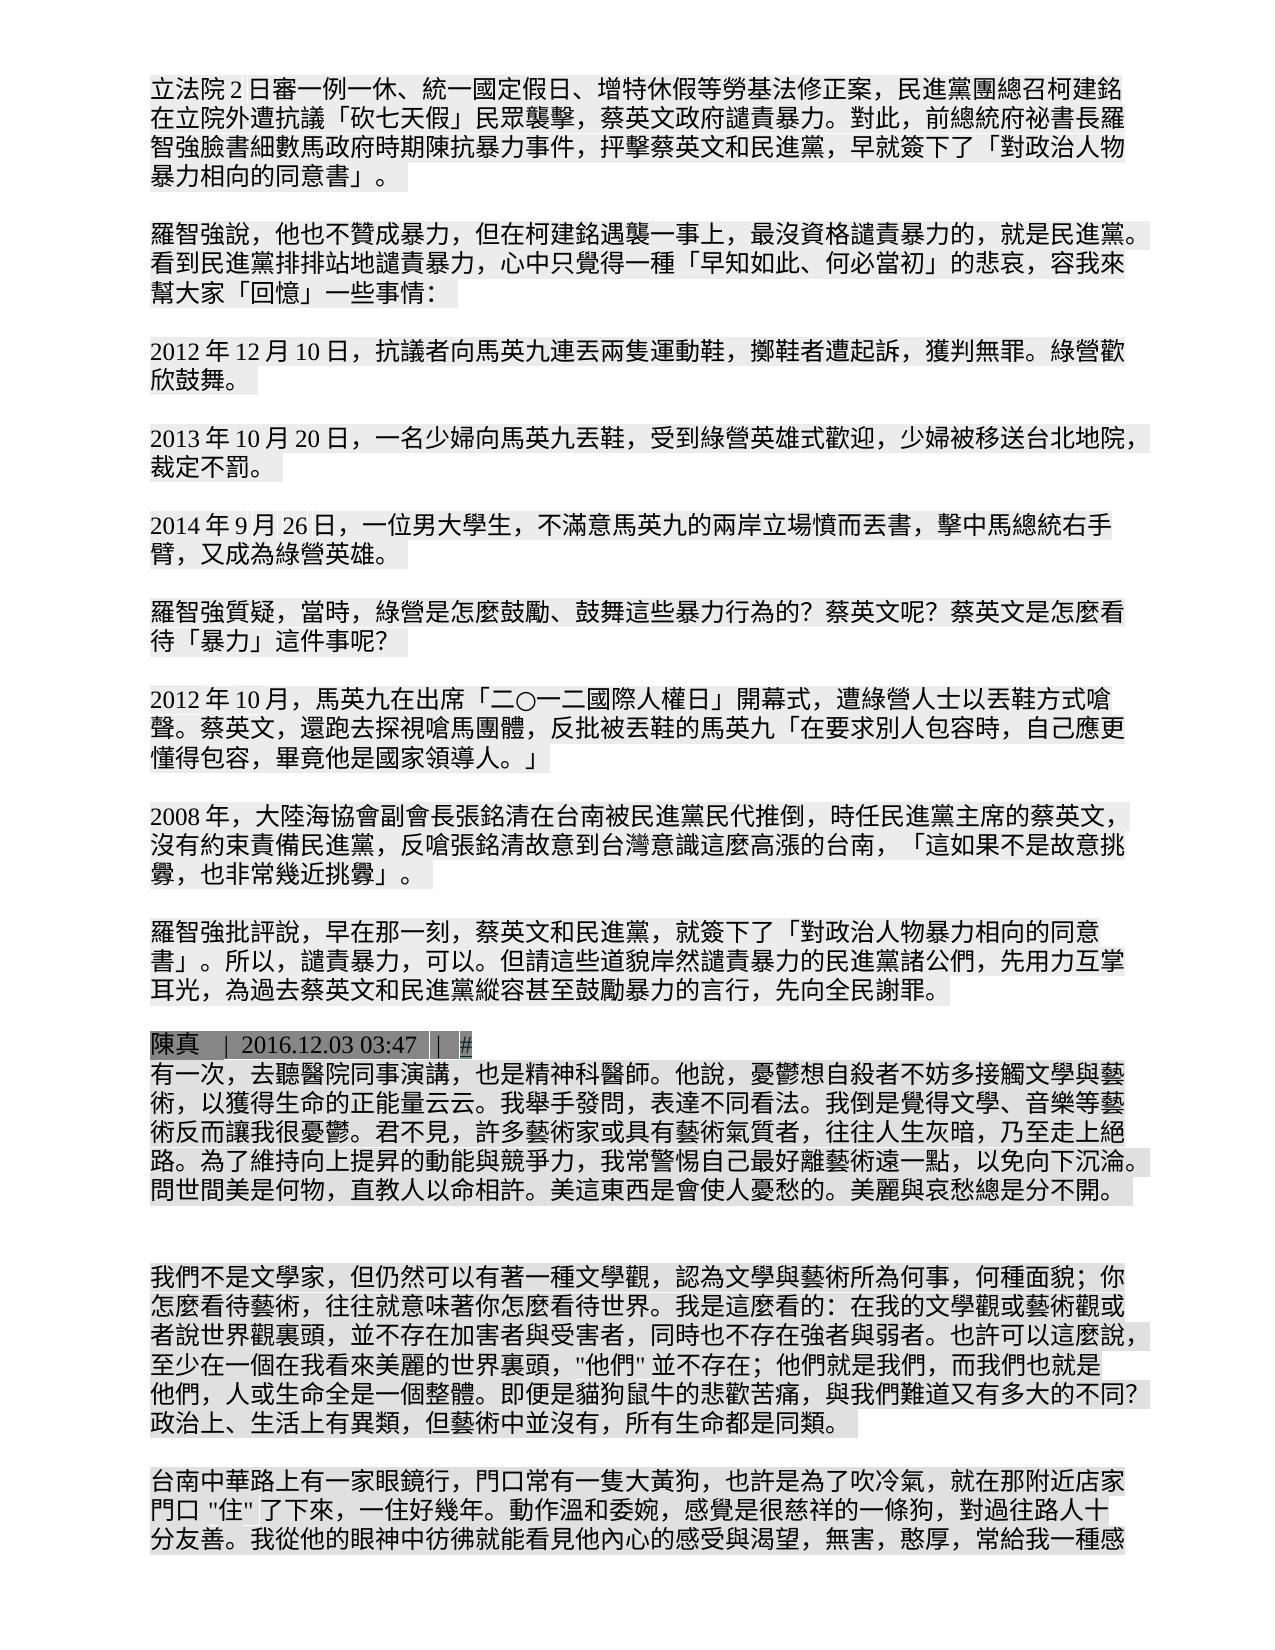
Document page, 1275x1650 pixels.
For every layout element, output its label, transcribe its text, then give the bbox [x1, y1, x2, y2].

text 陳真 | 2016.12.03 03:47 | # [150, 1031, 1125, 1060]
text 那些綠油油的人權律師們應該跳出來，捍衛人權，譴責國家暴力才是最大暴力！誓死捍衛人民有反抗暴政的基本人權！ 公民導師等學者專家們應該跳出來，捍衛民主真諦！民主就是人民我最大，政治人物要謙卑傾聽，接受人民的教訓！誓死捍衛真民主！ 永遠和當權者站在一起的覺醒青年學子們更應該跳出來，灑狗血，噴口水，自己的國家自己救，打倒國家暴力，勇敢加入抗暴行列！ 當然，還有各路名人、明星、名嘴，你們捍衛自由與公義的偉大時刻又到了！趕緊寫臉書，發表聲明，支持這些在我看來確實獨立於政治之外的勞工團體。 至於人渣黨，更應該一如往昔，頒發愛台灣民主獎章給這些在我看來確實獨立於政治之外的勞工團體才對。 其實，這麼一點點 "暴力"，跟民進黨哪能比？不及其九牛之一毛。民進黨反暴力就如同銀行反對賺錢一樣不可思議。他們反對的是對自己人的暴力，若是對敵人，越暴力就越是民主英雄。 在各種內政或外交問題上，每個國家和人民之間必然都會處於一種緊張狀態或對立關係。這不足為奇。就如所謂老牌民主國家--英國也一樣，各種鬥爭抗爭始終不曾間斷，特別是勞工團體之強大，幾乎可以癱瘓一整個政府和國家之運作。但是，台灣卻有個極其特別的現象，自古以來即有，近二十年綠油油式的所謂民主化之後就更顯著的一個現象就是：在政府和人民之間，產生一群過去所謂的御用文人。這群人，始終站在當權主流的一方，幫當權者打人民，打異己，簡單說就是當權者的打手與化妝師。 他們並非手持棍棒，而是出一張嘴，伶牙利齒，擅於操弄各種漂亮辭藻與概念，不外民主、自由、改革、公義與人權之類，這兩年多了 "公民" 一詞，以之為鬥爭工具，同時藉以區分敵我。只要是糟蹋對方之舉，全屬於這一方美麗辭藻，反之則是民主自由公義與人權的敵人。這樣一種胡扯，相當腦殘，但憑著媒體傳聲筒在手，它終究還是很有效地欺瞞與豢養了一大群為之聞聲起舞的綠林軍。 這時候，政府根本不用出面，光是靠這群御用文人及其徒眾收拾你就夠了。政府和人民之間不再像過去黨外時期那樣直接發生衝撞。過去當然也有御用文人，但數量與規模及其為惡程度與作惡能力，遠遠不及當下御用文人的千百分之一。他們就像當權者的貼身侍衛那樣，化解壓力，主動出擊，主子安然，而他們自然也都會得到各種應有的好處。 更令人痛心的是，御用現象竟然擴及這島上幾乎所有所謂社運團體，掛的是社運羊頭，賣的全是政治狗肉，非常可恥；而且，越是光鮮亮麗者，例如所謂人權團體，越是卑劣無恥，存心就是為特定政治勢力效勞。 在英國十年，剛去時我很訝異，這個國家居然沒有這樣一群凡事只認權力與顏色的無恥禁衛軍。當然，少數個人還是有，但那是一種零星現象，跟台灣這樣一種與當權者利益彼此緊密結合的御用文人結構群，完全無法相提並論。魯迅對中國文人的品性相當感冒，窩囊猥瑣貪婪汲汲於功名。文人並沒有因為比一般人多念了幾本書或多會了一些技藝而更加正直，反倒更為卑鄙無恥到往往不可思議的地步。台灣這過去二十年來，御用文人現象，比諸舊國民黨時期，可謂青出於藍，登峰造極。我們很難期待他們改邪歸正，或許也只能期待新一代年輕的生命智能要再高一點，品性要再好一點，才能打破欺瞞，唯是非是問，直指一切統治權力的利益核心，而不是傻傻地任人鼓動，為虎作倀，似乎始終都 "正在" 覺醒 "之中"，等到他有一天真的覺醒，往往又是一個二十年過去了，然後又陷入新一輪當權者的政治欺瞞。 陳真2016. 12. 03. ================ 柯建銘遭襲 羅智強諷蔡英文和民進黨早就簽了暴力同意書 今日新聞 NOWnews 2016年12月3日 立法院2日審一例一休、統一國定假日、增特休假等勞基法修正案，民進黨團總召柯建銘在立院外遭抗議「砍七天假」民眾襲擊，蔡英文政府譴責暴力。對此，前總統府祕書長羅智強臉書細數馬政府時期陳抗暴力事件，抨擊蔡英文和民進黨，早就簽下了「對政治人物暴力相向的同意書」。 羅智強說，他也不贊成暴力，但在柯建銘遇襲一事上，最沒資格譴責暴力的，就是民進黨。看到民進黨排排站地譴責暴力，心中只覺得一種「早知如此、何必當初」的悲哀，容我來幫大家「回憶」一些事情： 2012年12月10日，抗議者向馬英九連丟兩隻運動鞋，擲鞋者遭起訴，獲判無罪。綠營歡欣鼓舞。 2013年10月20日，一名少婦向馬英九丟鞋，受到綠營英雄式歡迎，少婦被移送台北地院，裁定不罰。 2014年9月26日，一位男大學生，不滿意馬英九的兩岸立場憤而丟書，擊中馬總統右手臂，又成為綠營英雄。 羅智強質疑，當時，綠營是怎麼鼓勵、鼓舞這些暴力行為的？蔡英文呢？蔡英文是怎麼看待「暴力」這件事呢？ 2012年10月，馬英九在出席「二○一二國際人權日」開幕式，遭綠營人士以丟鞋方式嗆聲。蔡英文，還跑去探視嗆馬團體，反批被丟鞋的馬英九「在要求別人包容時，自己應更懂得包容，畢竟他是國家領導人。」 2008年，大陸海協會副會長張銘清在台南被民進黨民代推倒，時任民進黨主席的蔡英文，沒有約束責備民進黨，反嗆張銘清故意到台灣意識這麼高漲的台南，「這如果不是故意挑釁，也非常幾近挑釁」。 羅智強批評說，早在那一刻，蔡英文和民進黨，就簽下了「對政治人物暴力相向的同意書」。所以，譴責暴力，可以。但請這些道貌岸然譴責暴力的民進黨諸公們，先用力互掌耳光，為過去蔡英文和民進黨縱容甚至鼓勵暴力的言行，先向全民謝罪。 [150, 75, 1125, 1006]
text 有一次，去聽醫院同事演講，也是精神科醫師。他說，憂鬱想自殺者不妨多接觸文學與藝術，以獲得生命的正能量云云。我舉手發問，表達不同看法。我倒是覺得文學、音樂等藝術反而讓我很憂鬱。君不見，許多藝術家或具有藝術氣質者，往往人生灰暗，乃至走上絕路。為了維持向上提昇的動能與競爭力，我常警惕自己最好離藝術遠一點，以免向下沉淪。問世間美是何物，直教人以命相許。美這東西是會使人憂愁的。美麗與哀愁總是分不開。 我們不是文學家，但仍然可以有著一種文學觀，認為文學與藝術所為何事，何種面貌；你怎麼看待藝術，往往就意味著你怎麼看待世界。我是這麼看的：在我的文學觀或藝術觀或者說世界觀裏頭，並不存在加害者與受害者，同時也不存在強者與弱者。也許可以這麼說，至少在一個在我看來美麗的世界裏頭，"他們" 並不存在；他們就是我們，而我們也就是他們，人或生命全是一個整體。即便是貓狗鼠牛的悲歡苦痛，與我們難道又有多大的不同？政治上、生活上有異類，但藝術中並沒有，所有生命都是同類。 台南中華路上有一家眼鏡行，門口常有一隻大黃狗，也許是為了吹冷氣，就在那附近店家門口 "住" 了下來，一住好幾年。動作溫和委婉，感覺是很慈祥的一條狗，對過往路人十分友善。我從他的眼神中彷彿就能看見他內心的感受與渴望，無害，憨厚，常給我一種感動。生命如此美麗，如此悲歡。我能想像，有一天他老了，病了，屆時誰來照顧他？ 20多年前，我在沙鹿工作，每星期得搭火車到花蓮門諾醫院義診。沙鹿火車站月台也住著一條小黃狗。我注意他好幾年了，從他很小的時候我就認識他。他平常都在月台一角或附近一片空地上窩著或四處嗅著。很奇怪的是，他似乎熟知每班火車到達的時刻，也許是耳朵靈敏，幾公里外就知道火車要進站。這時候，他就會站起來暖身，伸伸懶腰，注視遠方，那神情就像等待家人或愛人從遠方歸來的模樣。當火車進站，人群從車廂中魚貫而出，走下樓梯，走出月台。沒有人認識他，但很奇怪的是，他卻總是跟著人群亦步亦趨地走下樓梯，走出月台。更神奇的是，我發現，當他跟人群一起移動時，他那愉悅乖巧而帶點滿足感的神情與尖挺的尾巴，彷彿他跟這些人是一家人似的，但事實上，除了我之外，應該沒有人認識他，人們自顧自地走著，根本不會注意到這麼一隻尋常小狗的存在。 當一班火車的人潮全都散去，小黃又會從火車站外走進票口，爬上樓梯，再次走入第二月台，繼續找個角落窩著，等待下一班火車的來臨。當然，他應該沒有買月台票，不過票務人員不會跟他為難，畢竟他也沒礙著誰。 這就是沙鹿月台小黃的故事。他的故事很簡單，沒什麼變化，每天等待火車，然後隨同人潮走出月台。當人潮散去，人們全都回家去了，但他終究還是得回到這個也算是他的家的第二月台。當我準備離開沙鹿，飄洋過海來到異國它鄉前，小黃就已經有很長一段時間沒再出現。我曾問過剪票口的那位小姐，她搖搖頭，不知道我在說什麼會跟人群一起過月台的小黃。二十多年了，我始終記得他；我想我一輩子都不可能忘記。我覺得我是能懂得他的，只是說不上來。藝術家才有本事說出那不可說的。可當他一說出，我們就自動對號入座了，因為好人這麼過，壞人也一樣這麼過，如此美麗，如此惆悵，你我生命悲歡並沒有什麼差別。 [150, 1060, 1125, 1555]
